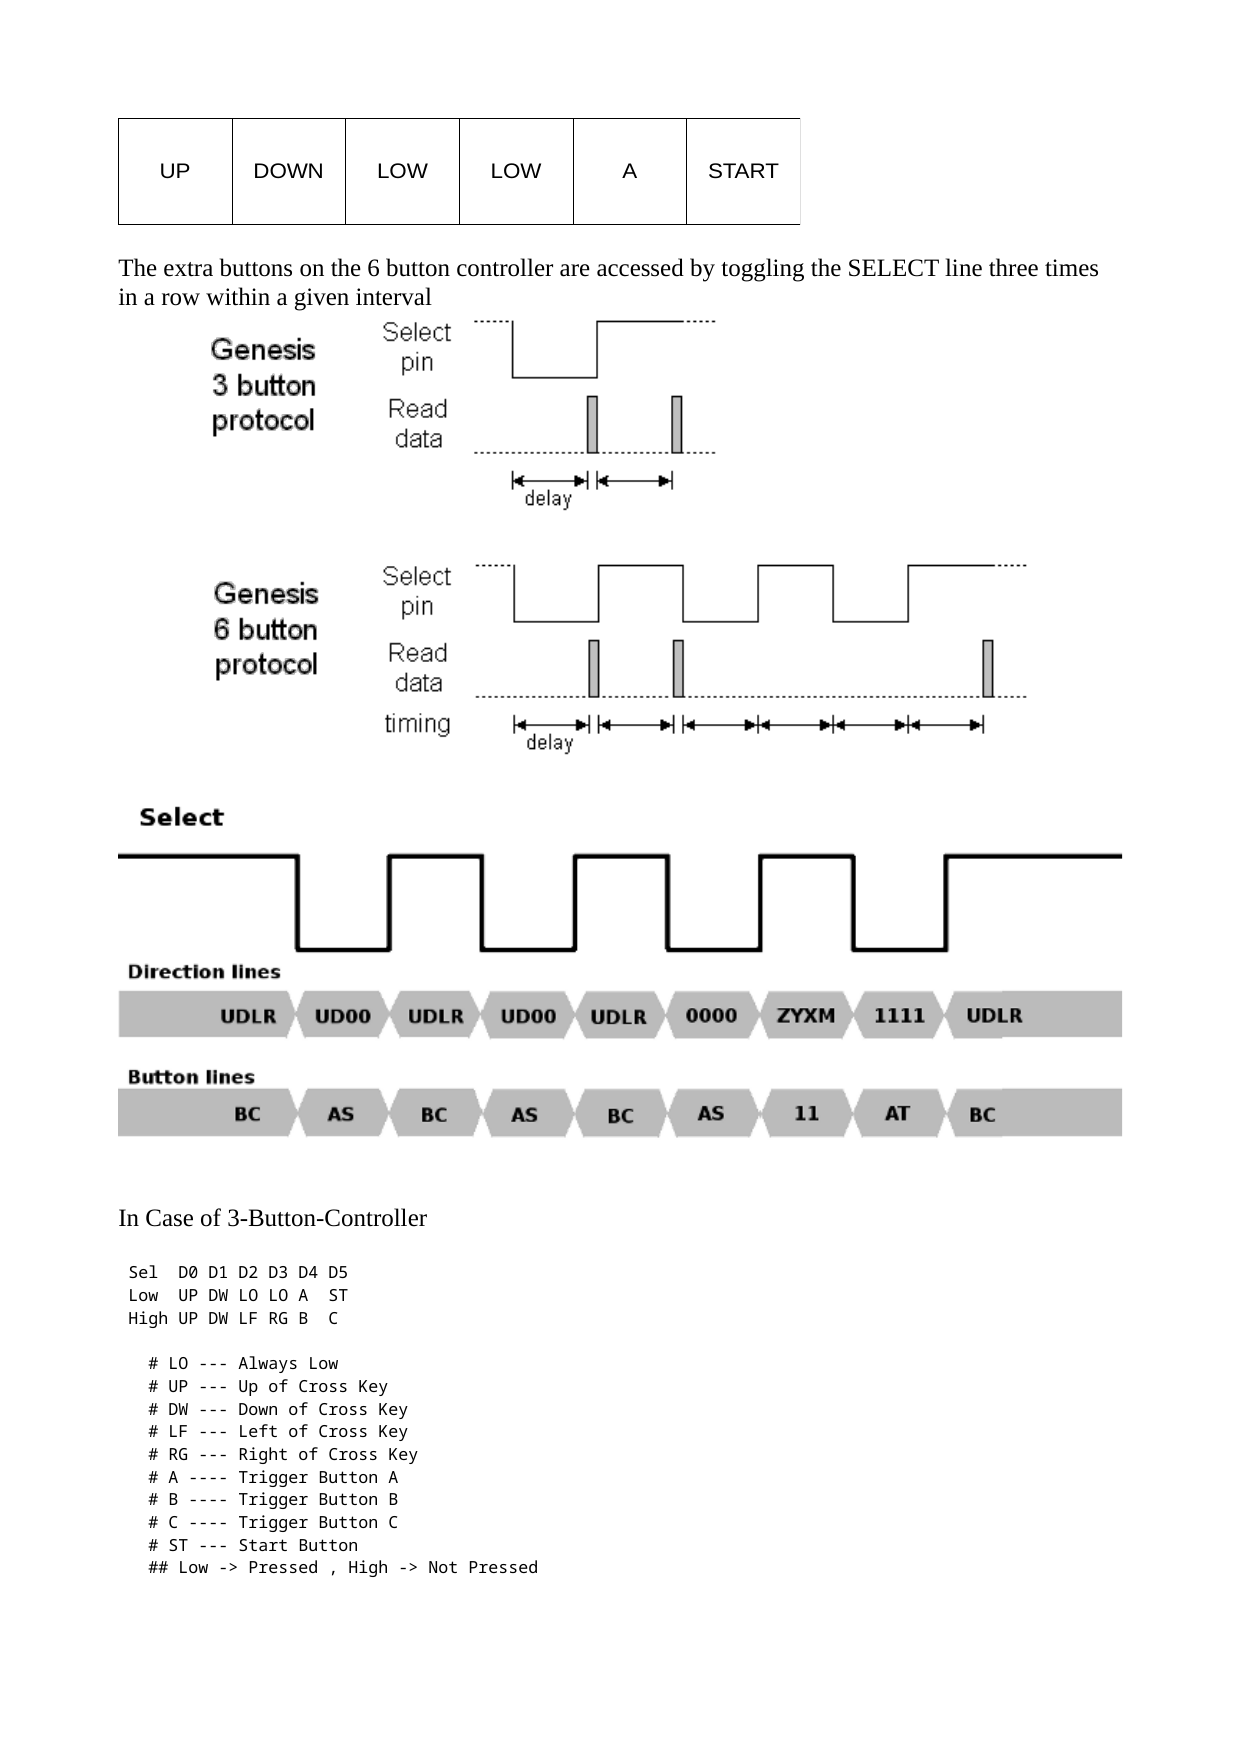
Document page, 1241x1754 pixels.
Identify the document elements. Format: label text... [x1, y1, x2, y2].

text Sel D0 D1 D2 D3 D4 D5 [118, 1261, 1122, 1284]
text # UP --- Up of Cross Key [118, 1374, 1122, 1397]
text # DW --- Down of Cross Key [118, 1397, 1122, 1420]
text # ST --- Start Button [118, 1533, 1122, 1556]
text # RG --- Right of Cross Key [118, 1443, 1122, 1465]
text High UP DW LF RG B C [118, 1306, 1122, 1329]
text # A ---- Trigger Button A [118, 1465, 1122, 1488]
picture [201, 310, 1039, 759]
picture [118, 787, 1123, 1204]
text # LF --- Left of Cross Key [118, 1420, 1122, 1443]
text In Case of 3-Button-Controller [118, 1204, 1122, 1232]
text # B ---- Trigger Button B [118, 1488, 1122, 1511]
text Low UP DW LO LO A ST [118, 1284, 1122, 1306]
text ## Low -> Pressed , High -> Not Pressed [118, 1556, 1122, 1579]
text The extra buttons on the 6 button controller are accessed by toggling the SELECT line three times in a row within a given interval [118, 253, 1122, 310]
text # C ---- Trigger Button C [118, 1511, 1122, 1533]
text # LO --- Always Low [118, 1352, 1122, 1374]
